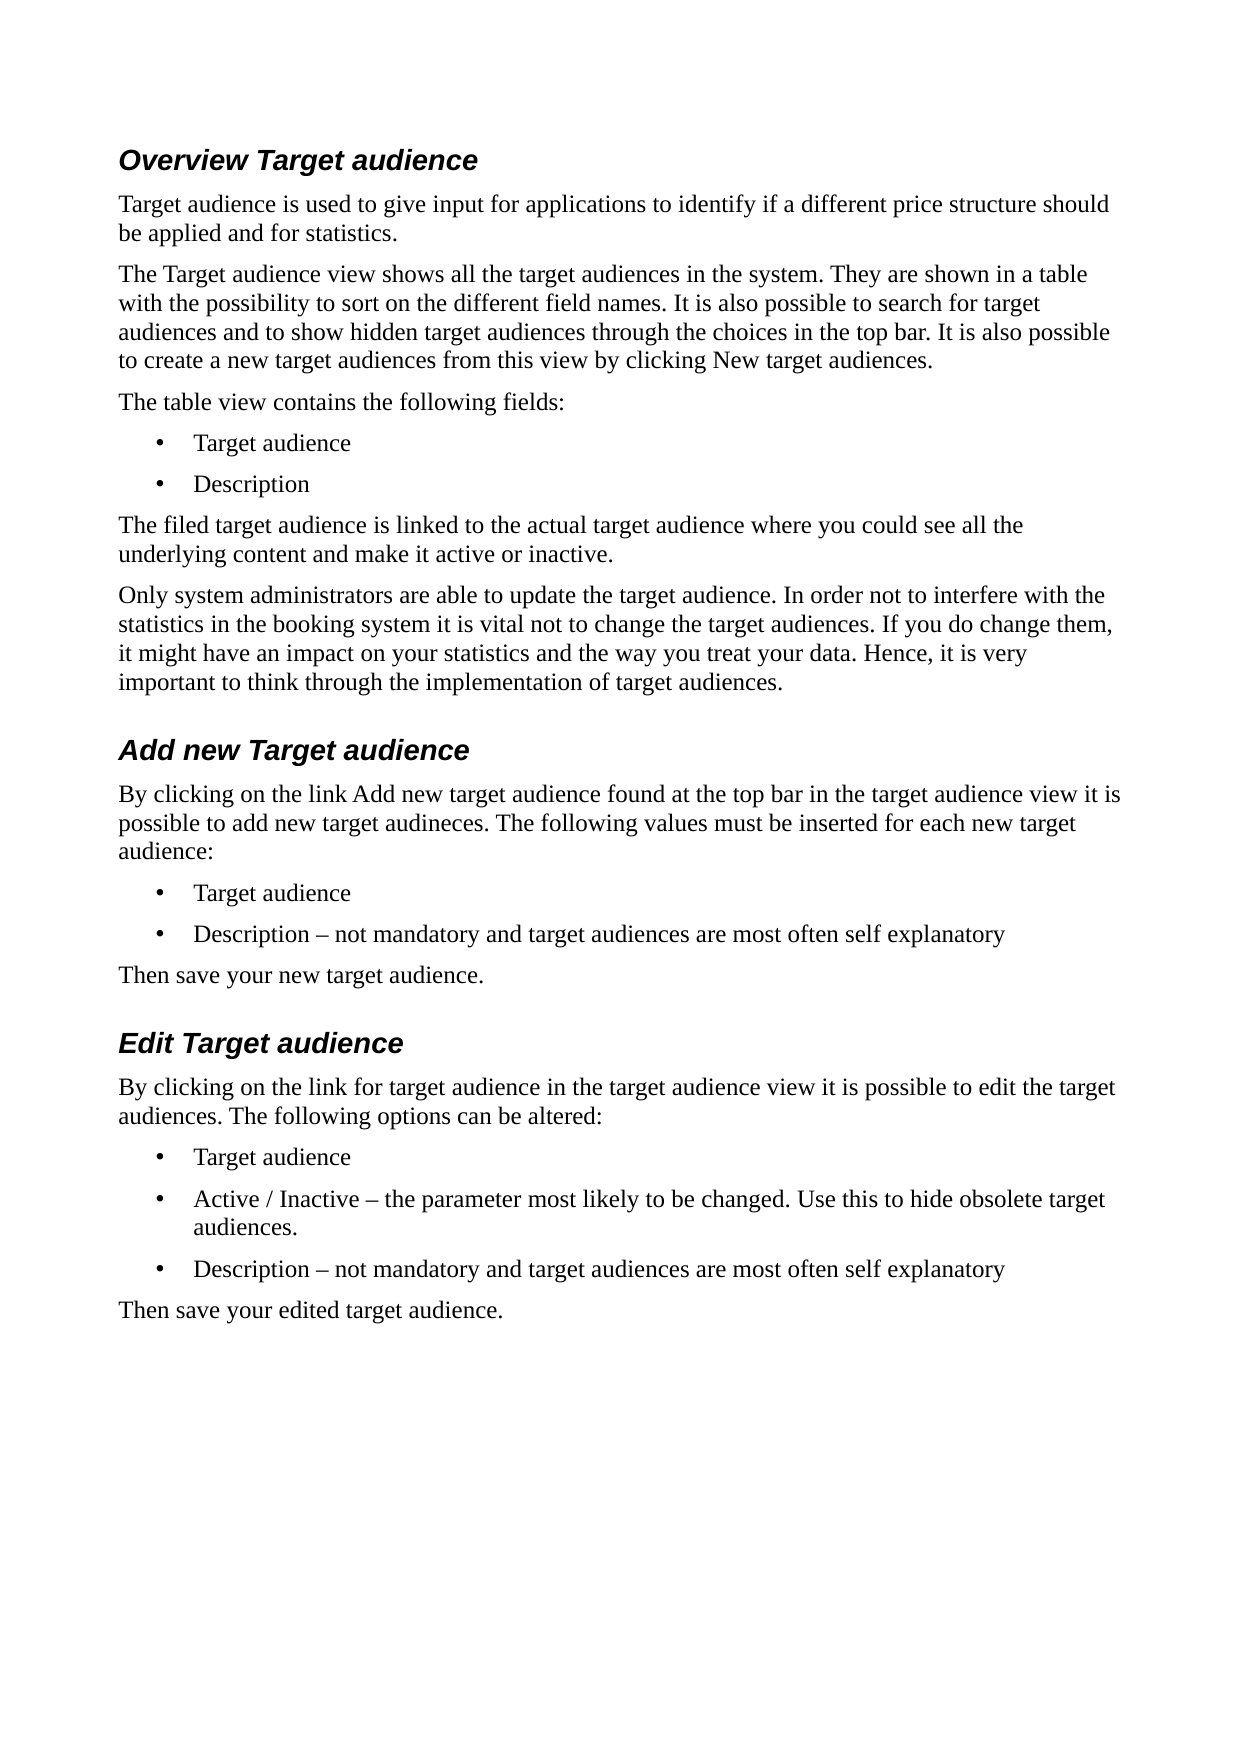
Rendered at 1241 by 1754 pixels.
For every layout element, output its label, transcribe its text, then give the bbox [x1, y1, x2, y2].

list Target audience [156, 878, 1122, 906]
list Description – not mandatory and target audiences are most often self explanatory [156, 1254, 1122, 1282]
list Target audience [156, 428, 1122, 457]
text Then save your new target audience. [118, 960, 1122, 989]
text Then save your edited target audience. [118, 1295, 1122, 1324]
text By clicking on the link Add new target audience found at the top bar in the target audience view it is possible to add new target audineces. The following values must be inserted for each new target audience: [118, 779, 1122, 865]
list Active / Inactive – the parameter most likely to be changed. Use this to hide obsolete target audiences. [156, 1184, 1122, 1241]
text Only system administrators are able to update the target audience. In order not to interfere with the statistics in the booking system it is vital not to change the target audiences. If you do change them, it might have an impact on your statistics and the way you treat your data. Hence, it is very important to think through the implementation of target audiences. [118, 580, 1122, 695]
text The filed target audience is linked to the actual target audience where you could see all the underlying content and make it active or inactive. [118, 510, 1122, 568]
subtitle Edit Target audience [118, 1026, 1122, 1060]
subtitle Add new Target audience [118, 733, 1122, 766]
list Target audience [156, 1142, 1122, 1171]
text By clicking on the link for target audience in the target audience view it is possible to edit the target audiences. The following options can be altered: [118, 1072, 1122, 1130]
text The Target audience view shows all the target audiences in the system. They are shown in a table with the possibility to sort on the different field names. It is also possible to search for target audiences and to show hidden target audiences through the choices in the top bar. It is also possible to create a new target audiences from this view by clicking New target audiences. [118, 259, 1122, 374]
list Description [156, 469, 1122, 498]
text The table view contains the following fields: [118, 387, 1122, 415]
subtitle Overview Target audience [118, 143, 1122, 177]
text Target audience is used to give input for applications to identify if a different price structure should be applied and for statistics. [118, 189, 1122, 247]
list Description – not mandatory and target audiences are most often self explanatory [156, 919, 1122, 948]
